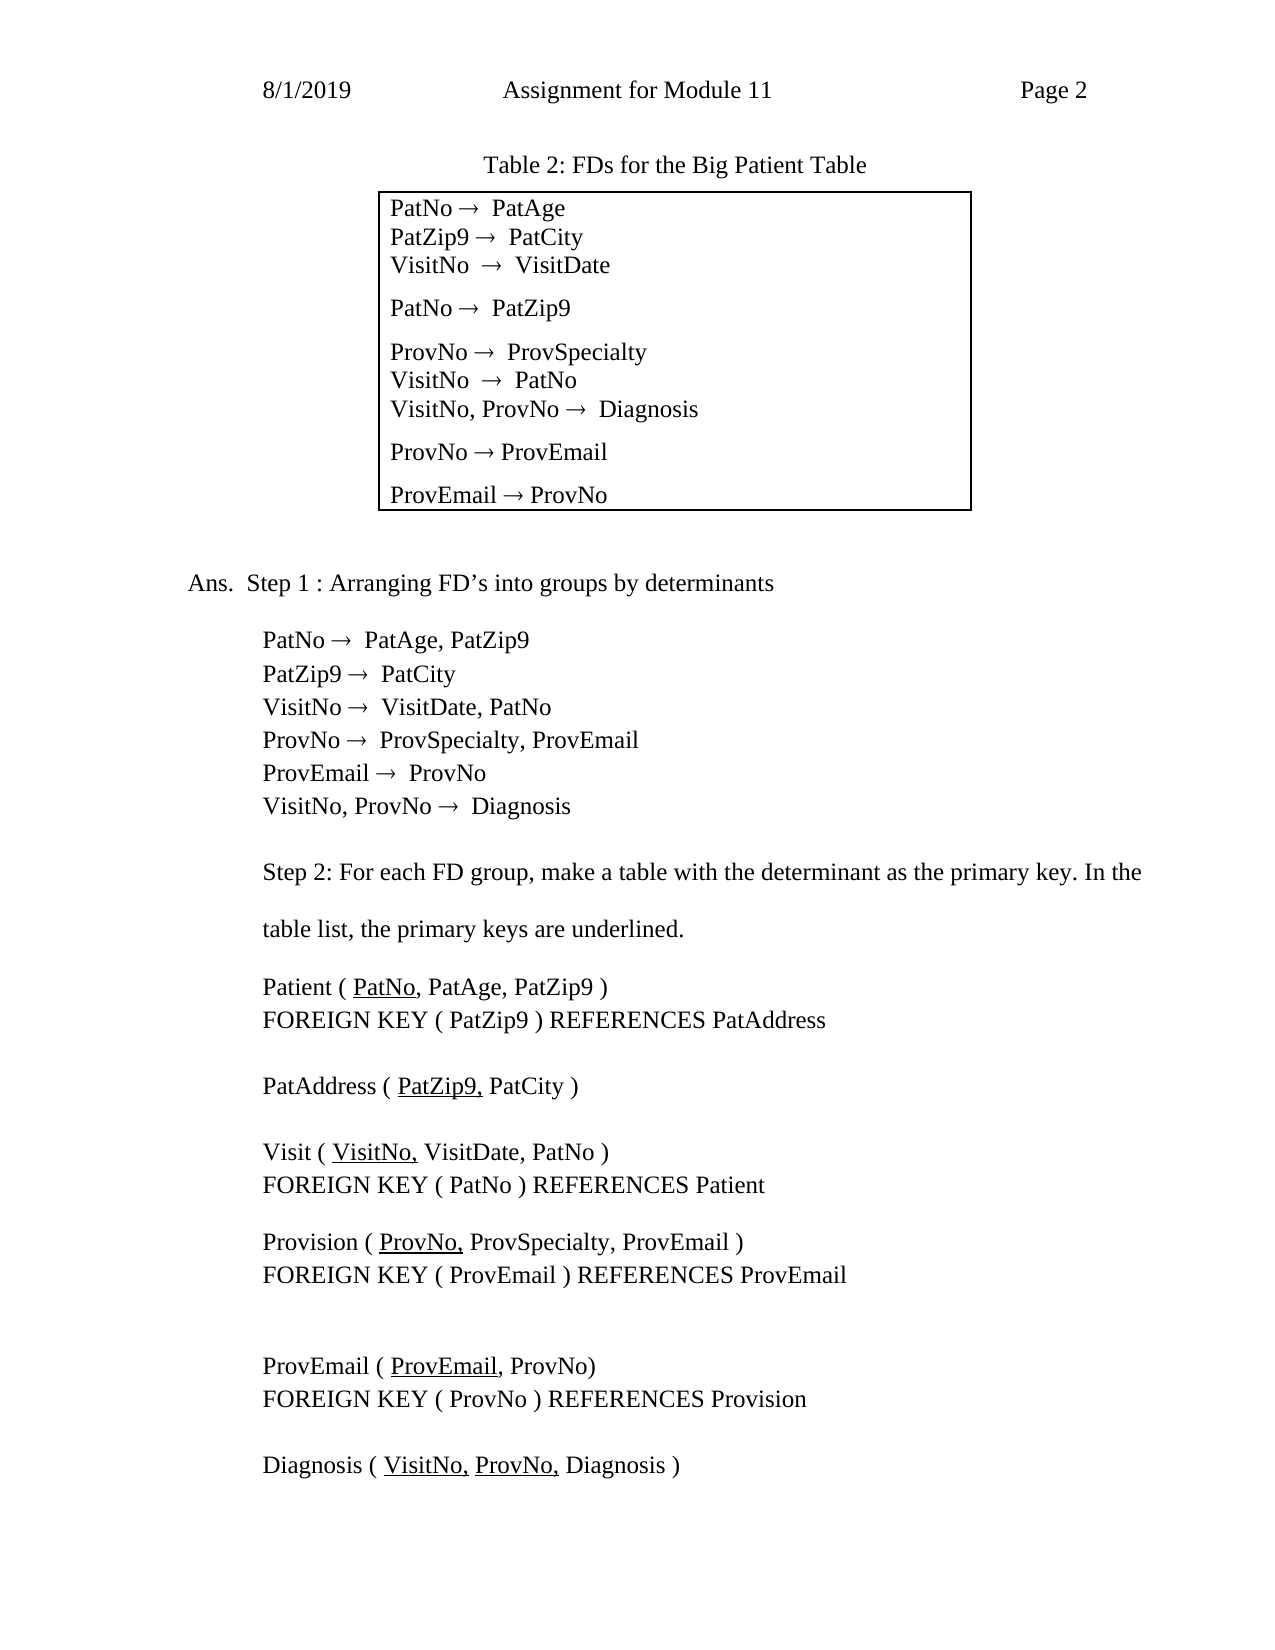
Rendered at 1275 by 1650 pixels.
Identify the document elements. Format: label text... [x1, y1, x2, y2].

text ProvEmail  ProvNo [187, 758, 1162, 786]
text VisitNo, ProvNo  Diagnosis [187, 791, 1162, 819]
text PatNo  PatAge, PatZip9 [187, 626, 1162, 654]
text Diagnosis ( VisitNo, ProvNo, Diagnosis ) [187, 1450, 1162, 1479]
table_header PatNo  PatAge [380, 193, 970, 222]
text PatZip9  PatCity [187, 659, 1162, 687]
text Step 2: For each FD group, make a table with the determinant as the primary key. In the table list, the primary keys are underlined. [187, 857, 1162, 943]
table_cell VisitNo  VisitDate PatNo  PatZip9 ProvNo  ProvSpecialty [380, 250, 970, 365]
title Table 2: FDs for the Big Patient Table [187, 150, 1162, 179]
text FOREIGN KEY ( PatNo ) REFERENCES Patient [187, 1170, 1162, 1199]
text Ans. Step 1 : Arranging FD’s into groups by determinants [187, 568, 1162, 597]
table_cell VisitNo, ProvNo  Diagnosis ProvNo  ProvEmail ProvEmail  ProvNo [380, 394, 970, 509]
table_cell PatZip9  PatCity [380, 222, 970, 250]
text ProvNo  ProvSpecialty, ProvEmail [187, 725, 1162, 753]
text VisitNo  VisitDate, PatNo [187, 692, 1162, 720]
text FOREIGN KEY ( ProvNo ) REFERENCES Provision [187, 1384, 1162, 1413]
text ProvEmail ( ProvEmail, ProvNo) [187, 1351, 1162, 1380]
text PatAddress ( PatZip9, PatCity ) [187, 1071, 1162, 1099]
text Patient ( PatNo, PatAge, PatZip9 ) [187, 972, 1162, 1001]
text FOREIGN KEY ( ProvEmail ) REFERENCES ProvEmail [187, 1260, 1162, 1289]
table_cell VisitNo  PatNo [380, 365, 970, 394]
text Visit ( VisitNo, VisitDate, PatNo ) [187, 1137, 1162, 1166]
text Provision ( ProvNo, ProvSpecialty, ProvEmail ) [187, 1227, 1162, 1256]
text FOREIGN KEY ( PatZip9 ) REFERENCES PatAddress [187, 1005, 1162, 1033]
